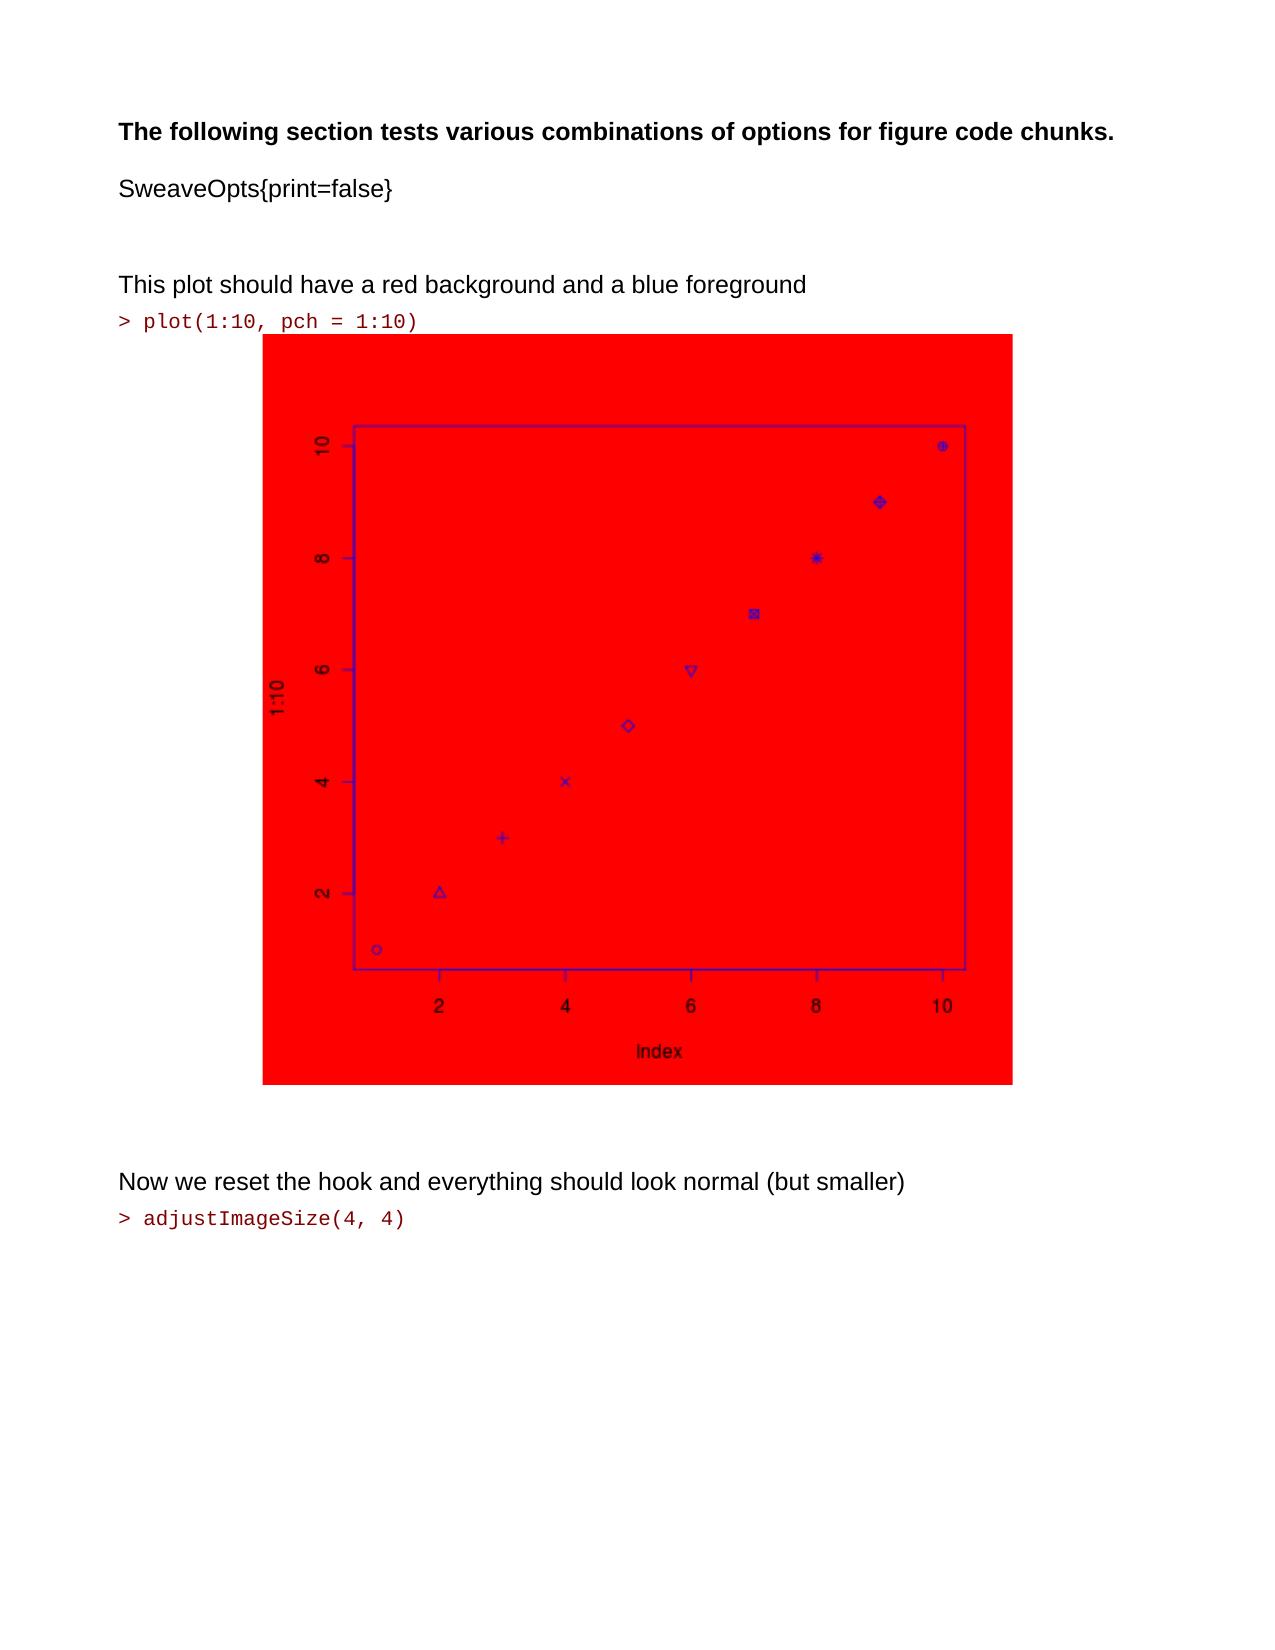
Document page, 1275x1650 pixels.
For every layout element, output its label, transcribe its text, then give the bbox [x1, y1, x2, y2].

text Now we reset the hook and everything should look normal (but smaller) [118, 1168, 1157, 1196]
text The following section tests various combinations of options for figure code chunks. [118, 118, 1157, 146]
text SweaveOpts{print=false} [118, 174, 1157, 202]
picture [262, 334, 1013, 1085]
text > plot(1:10, pch = 1:10) [118, 311, 1157, 334]
text This plot should have a red background and a blue foreground [118, 270, 1157, 298]
text > adjustImageSize(4, 4) [118, 1208, 1157, 1232]
